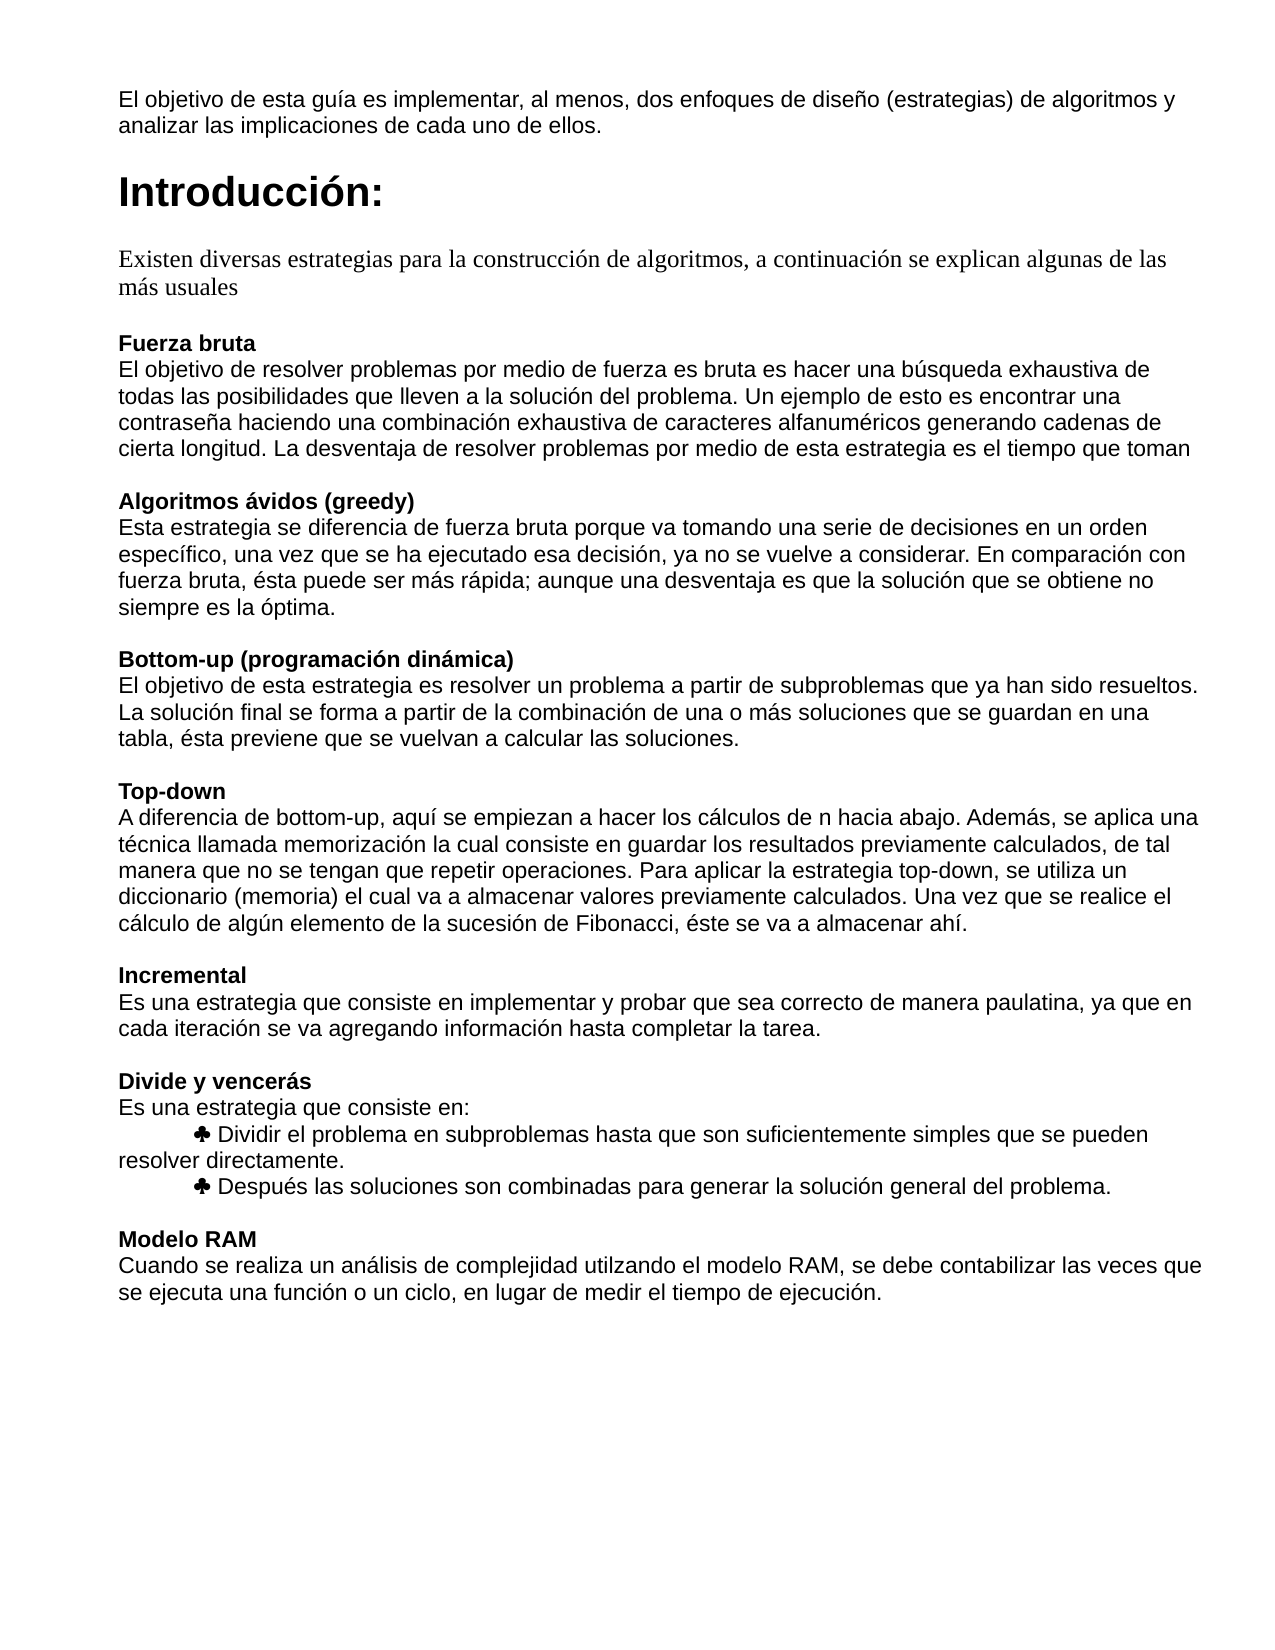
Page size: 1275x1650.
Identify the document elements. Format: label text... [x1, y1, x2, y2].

text Cuando se realiza un análisis de complejidad utilzando el modelo RAM, se debe contabilizar las veces que se ejecuta una función o un ciclo, en lugar de medir el tiempo de ejecución. [118, 1252, 1205, 1305]
text El objetivo de resolver problemas por medio de fuerza es bruta es hacer una búsqueda exhaustiva de todas las posibilidades que lleven a la solución del problema. Un ejemplo de esto es encontrar una contraseña haciendo una combinación exhaustiva de caracteres alfanuméricos generando cadenas de cierta longitud. La desventaja de resolver problemas por medio de esta estrategia es el tiempo que toman [118, 356, 1205, 462]
text Esta estrategia se diferencia de fuerza bruta porque va tomando una serie de decisiones en un orden específico, una vez que se ha ejecutado esa decisión, ya no se vuelve a considerar. En comparación con fuerza bruta, ésta puede ser más rápida; aunque una desventaja es que la solución que se obtiene no siempre es la óptima. [118, 514, 1205, 620]
text A diferencia de bottom-up, aquí se empiezan a hacer los cálculos de n hacia abajo. Además, se aplica una técnica llamada memorización la cual consiste en guardar los resultados previamente calculados, de tal manera que no se tengan que repetir operaciones. Para aplicar la estrategia top-down, se utiliza un diccionario (memoria) el cual va a almacenar valores previamente calculados. Una vez que se realice el cálculo de algún elemento de la sucesión de Fibonacci, éste se va a almacenar ahí. [118, 804, 1205, 936]
text Fuerza bruta [118, 330, 1205, 356]
text El objetivo de esta estrategia es resolver un problema a partir de subproblemas que ya han sido resueltos. La solución final se forma a partir de la combinación de una o más soluciones que se guardan en una tabla, ésta previene que se vuelvan a calcular las soluciones. [118, 672, 1205, 752]
text Top-down [118, 778, 1205, 804]
text Bottom-up (programación dinámica) [118, 646, 1205, 672]
text  Después las soluciones son combinadas para generar la solución general del problema. [193, 1173, 1205, 1199]
text  Dividir el problema en subproblemas hasta que son suficientemente simples que se pueden resolver directamente. [118, 1121, 1205, 1173]
text El objetivo de esta guía es implementar, al menos, dos enfoques de diseño (estrategias) de algoritmos y analizar las implicaciones de cada uno de ellos. [118, 86, 1205, 138]
text Existen diversas estrategias para la construcción de algoritmos, a continuación se explican algunas de las más usuales [118, 244, 1205, 301]
text Divide y vencerás Es una estrategia que consiste en: [118, 1068, 1205, 1121]
text Introducción: [118, 167, 1205, 215]
text Incremental [118, 962, 1205, 989]
text Algoritmos ávidos (greedy) [118, 488, 1205, 514]
text Es una estrategia que consiste en implementar y probar que sea correcto de manera paulatina, ya que en cada iteración se va agregando información hasta completar la tarea. [118, 989, 1205, 1041]
text Modelo RAM [118, 1226, 1205, 1252]
